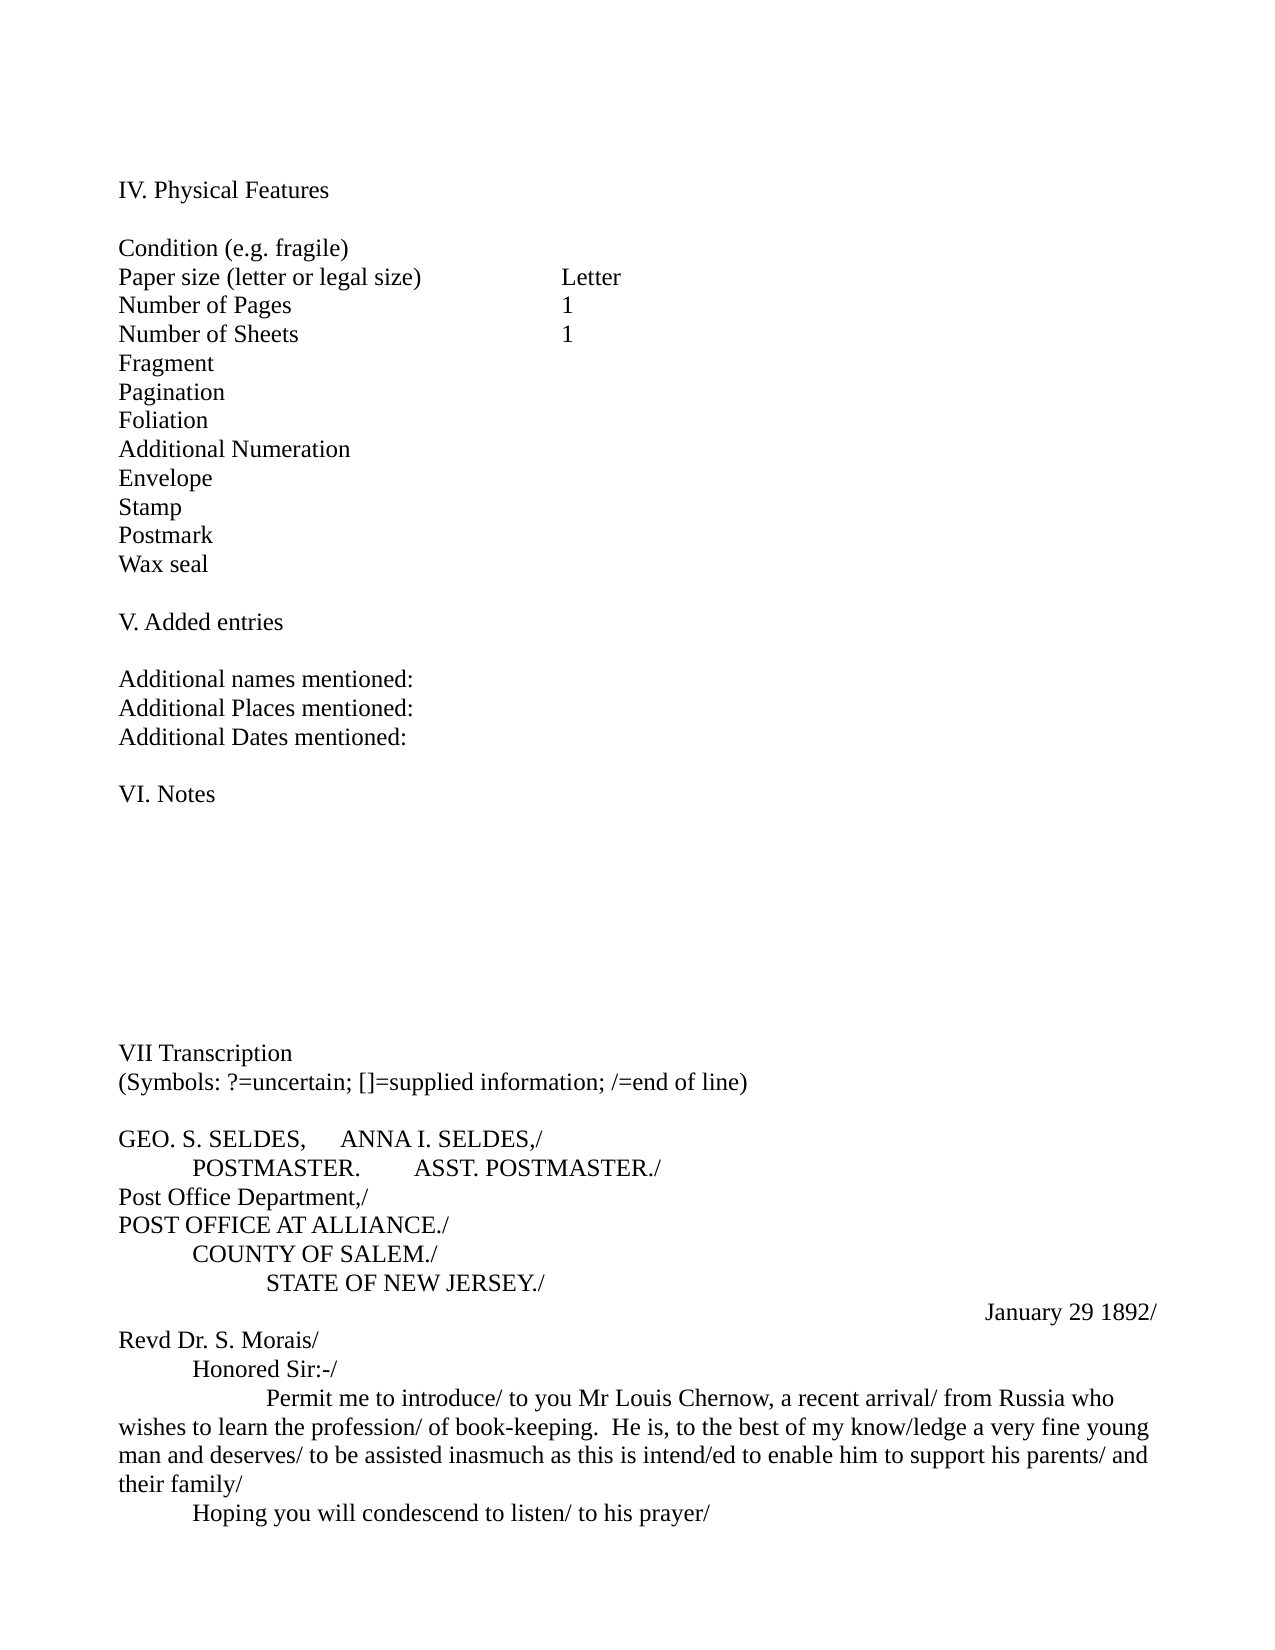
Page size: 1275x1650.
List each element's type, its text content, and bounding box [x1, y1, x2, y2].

text V. Added entries [118, 607, 1157, 636]
text POST OFFICE AT ALLIANCE./ [118, 1211, 1157, 1239]
text Honored Sir:-/ [118, 1354, 1157, 1383]
text IV. Physical Features [118, 176, 1157, 204]
text Revd Dr. S. Morais/ [118, 1326, 1157, 1354]
text Foliation [118, 406, 1157, 434]
text STATE OF NEW JERSEY./ [118, 1268, 1157, 1297]
text Stamp [118, 492, 1157, 521]
text Number of Pages 1 [118, 291, 1157, 319]
text Pagination [118, 377, 1157, 406]
text Condition (e.g. fragile) [118, 233, 1157, 262]
text Postma rk [118, 521, 1157, 549]
text Post Office Department,/ [118, 1182, 1157, 1211]
text Envelope [118, 463, 1157, 492]
text January 29 1892/ [118, 1297, 1157, 1326]
text Additional names mentioned: [118, 664, 1157, 693]
text Hoping you will condescend to listen/ to his prayer/ [118, 1498, 1157, 1527]
text VI. Notes [118, 779, 1157, 808]
text (Symbols: ?=uncertain; []=supplied information; /=end of line) [118, 1067, 1157, 1096]
text GEO. S. SELDES, ANNA I. SELDES,/ [118, 1124, 1157, 1153]
text Additional Numeration [118, 434, 1157, 463]
text Number of Sheets 1 [118, 319, 1157, 348]
text Fragment [118, 348, 1157, 377]
text Wax seal [118, 549, 1157, 578]
text Additional Places mentioned: [118, 693, 1157, 722]
text VII Transcription [118, 1038, 1157, 1067]
text Paper size (letter or legal size) Letter [118, 262, 1157, 291]
text COUNTY OF SALEM./ [118, 1239, 1157, 1268]
text Additional Dates mentioned: [118, 722, 1157, 751]
text Permit me to introduce/ to you Mr Louis Chernow, a recent arrival/ from Russia who wishes to learn the profession/ of book-keeping. He is, to the best of my know/ledge a very fine young man and deserves/ to be assisted inasmuch as this is intend/ed to enable him to support his parents/ and their family/ [118, 1383, 1157, 1498]
text POSTMASTER. ASST. POSTMASTER./ [118, 1153, 1157, 1182]
